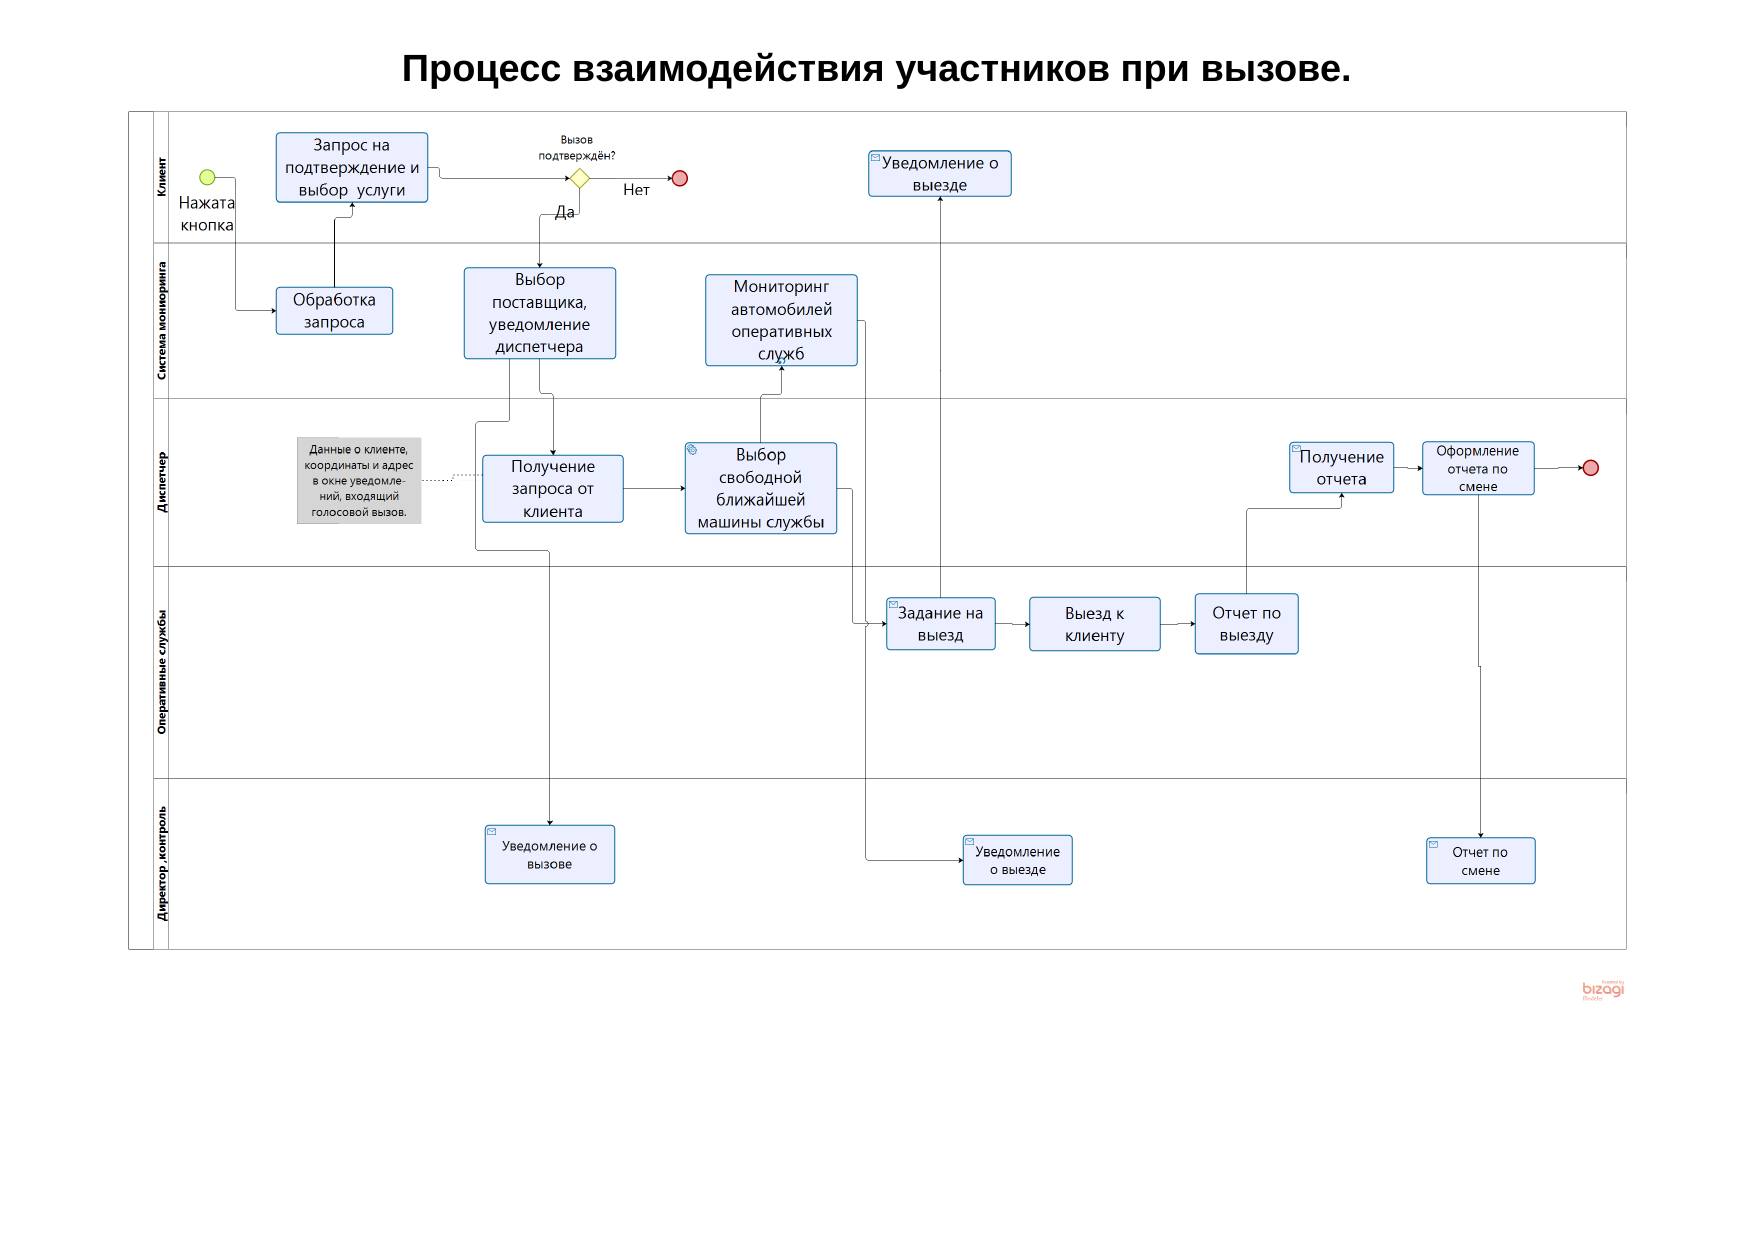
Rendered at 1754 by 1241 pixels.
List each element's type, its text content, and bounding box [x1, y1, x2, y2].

picture [118, 101, 1636, 1006]
subtitle Процесс взаимодействия участников при вызове. [118, 45, 1636, 89]
